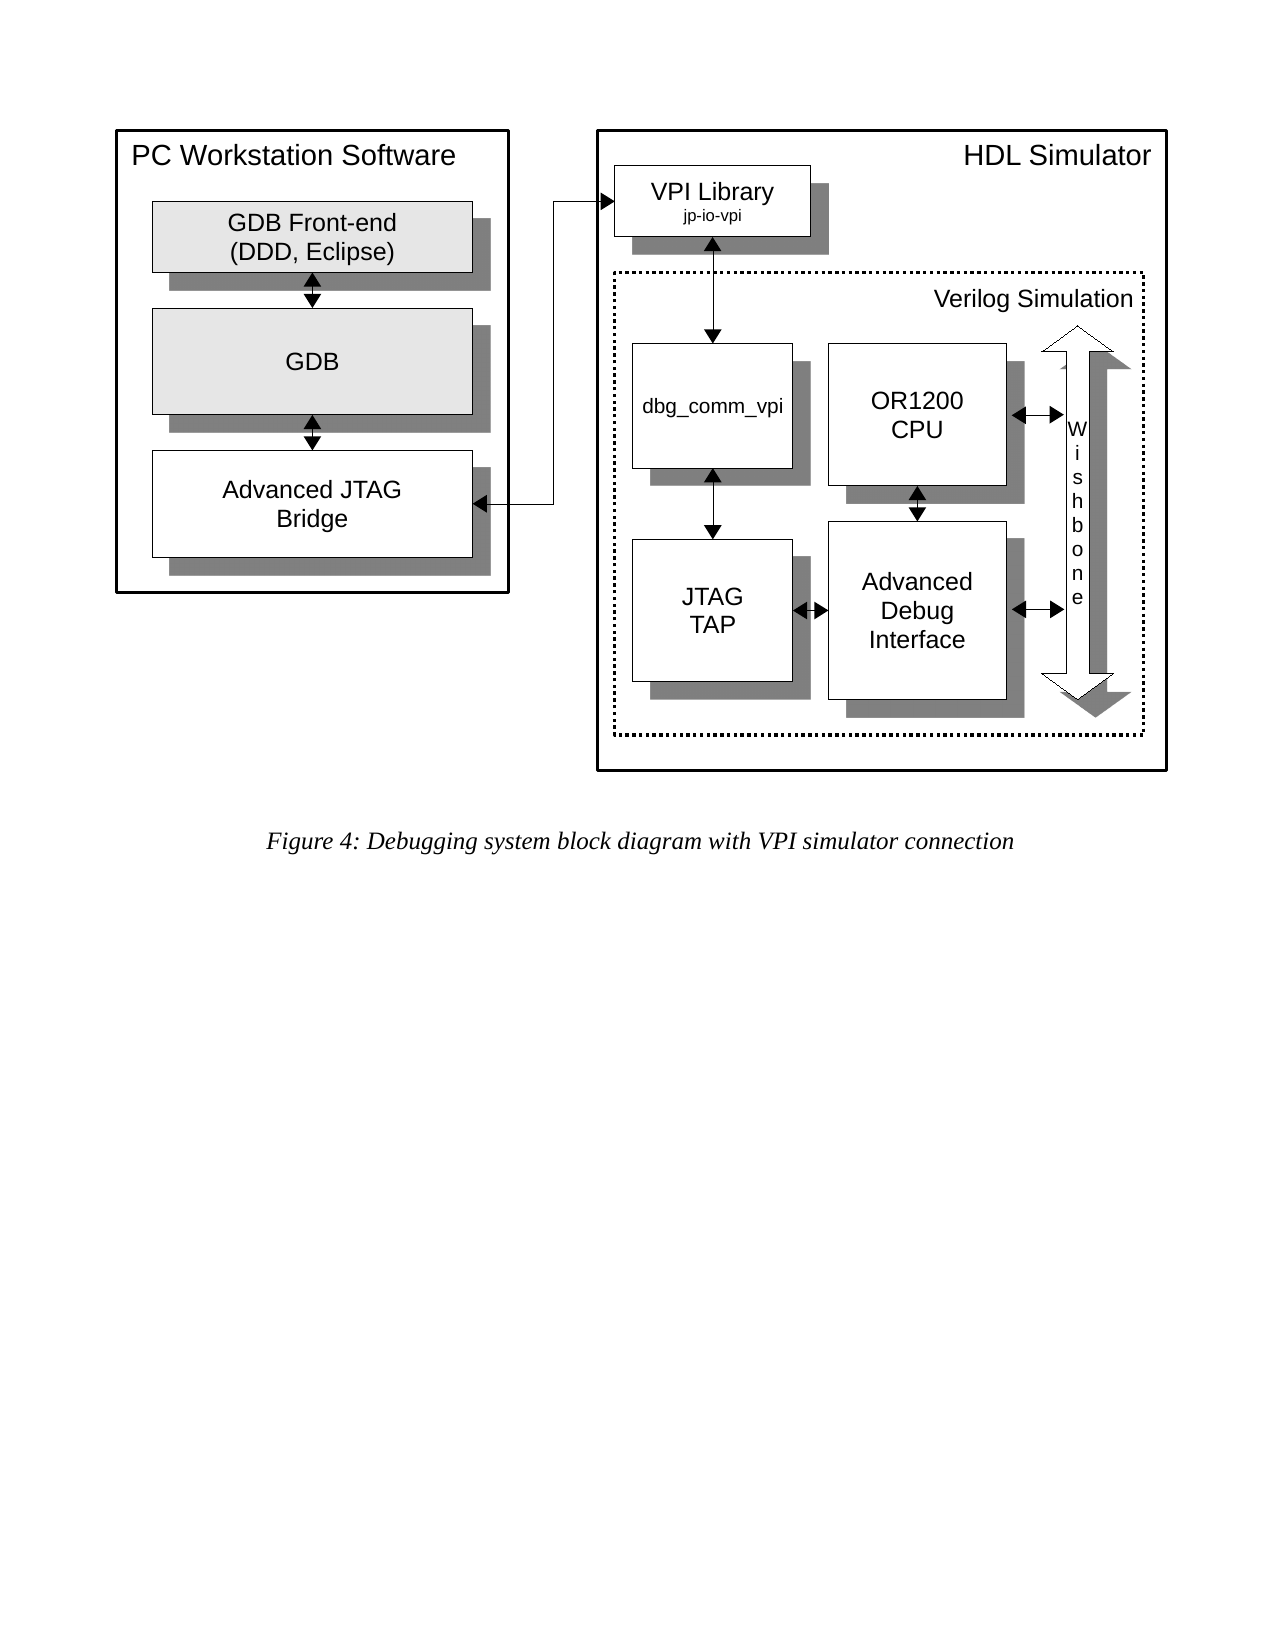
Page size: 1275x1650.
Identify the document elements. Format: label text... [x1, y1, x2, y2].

text Figure 4: Debugging system block diagram with VPI simulator connection [115, 826, 1168, 855]
